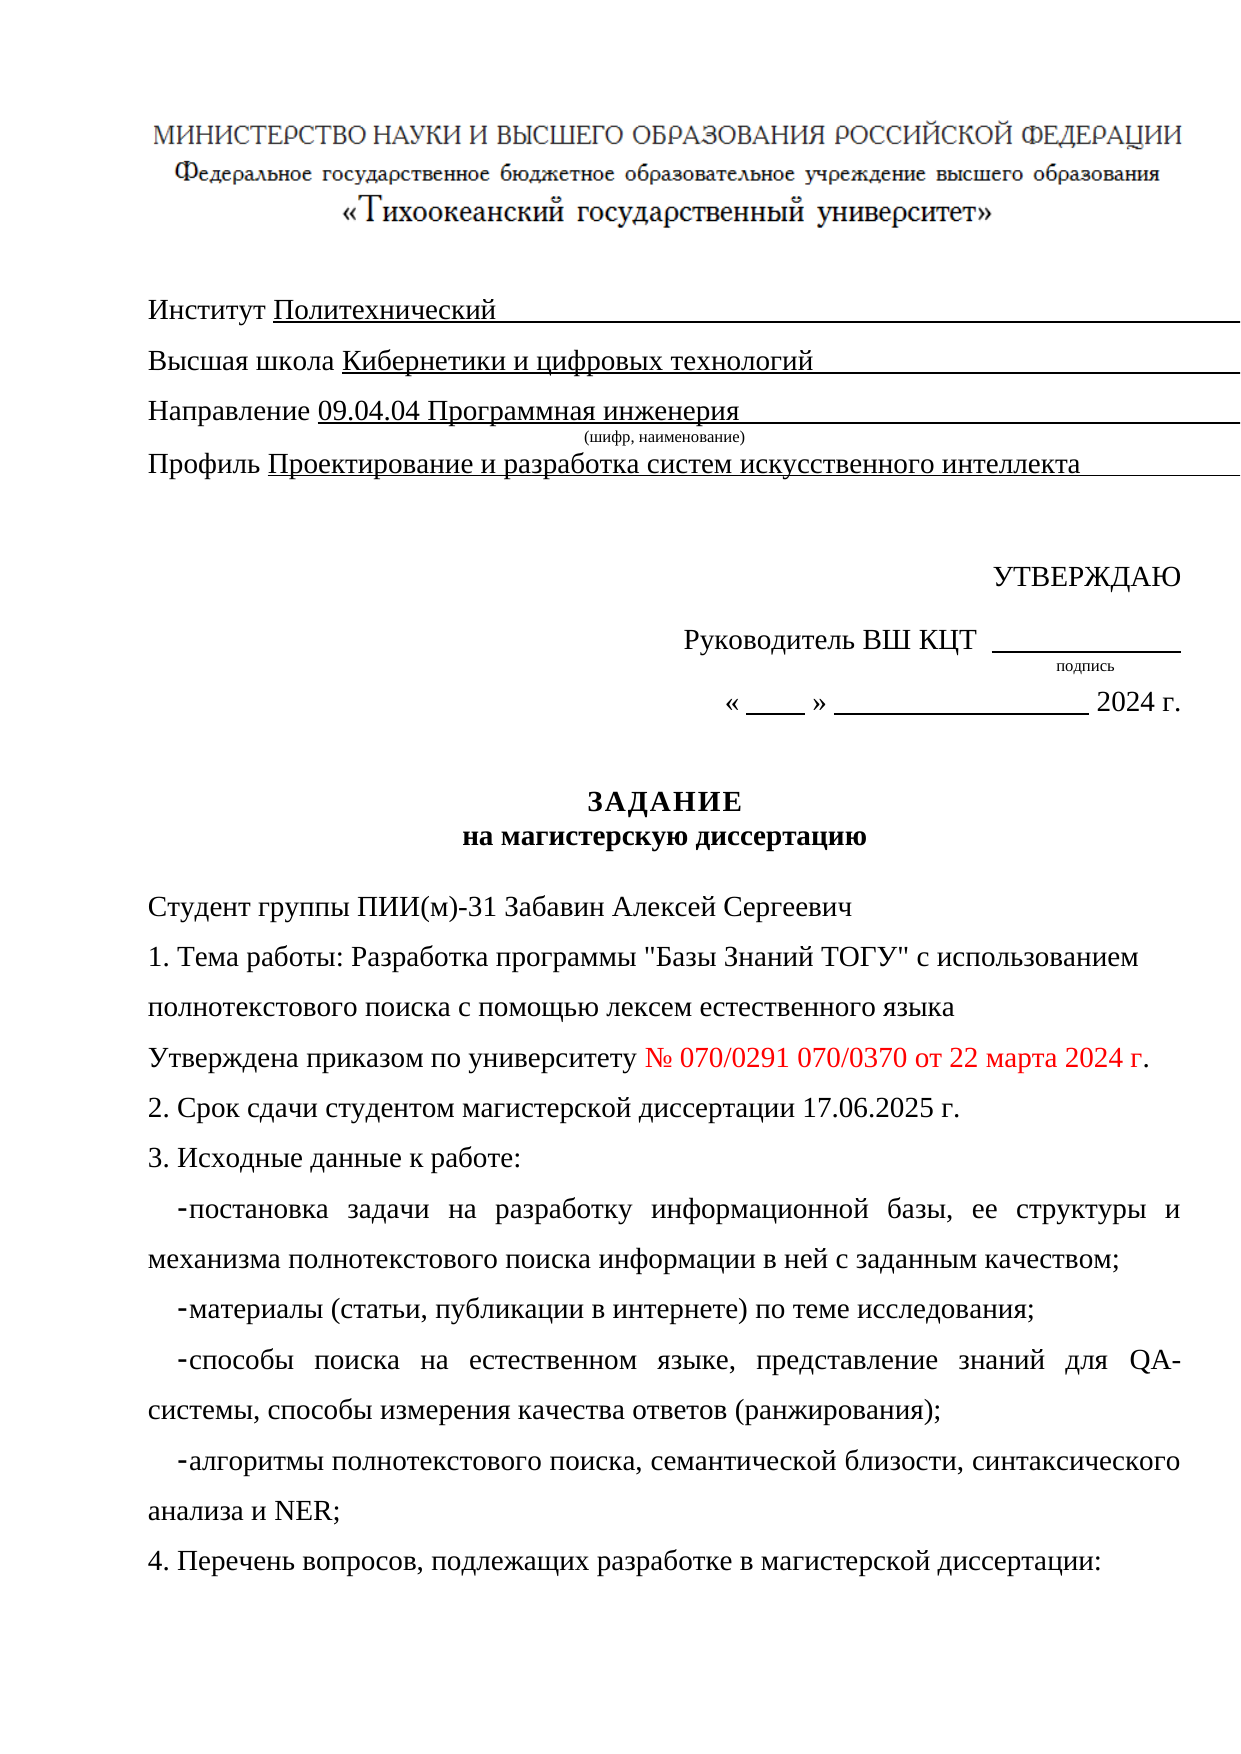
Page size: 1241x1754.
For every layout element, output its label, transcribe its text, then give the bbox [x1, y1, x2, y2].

text (шифр, наименование) [148, 427, 1181, 446]
text ЗАДАНИЕ [148, 784, 1181, 818]
text Руководитель ВШ КЦТ [148, 622, 1181, 655]
list способы поиска на естественном языке, представление знаний для QA-системы, способы измерения качества ответов (ранжирования); [148, 1342, 1181, 1426]
text 1. Тема работы: Разработка программы "Базы Знаний ТОГУ" с использованием полнотекстового поиска с помощью лексем естественного языка [148, 939, 1181, 1023]
text Студент группы ПИИ(м)-31 Забавин Алексей Сергеевич [148, 889, 1181, 922]
text на магистерскую диссертацию [148, 818, 1181, 851]
text Институт Политехнический [148, 292, 1181, 326]
text « » 2024 г. [148, 684, 1181, 718]
text 3. Исходные данные к работе: [148, 1141, 1181, 1174]
text 2. Срок сдачи студентом магистерской диссертации 17.06.2025 г. [148, 1090, 1181, 1124]
list постановка задачи на разработку информационной базы, ее структуры и механизма полнотекстового поиска информации в ней с заданным качеством; [148, 1191, 1181, 1275]
text Профиль Проектирование и разработка систем искусственного интеллекта [148, 446, 1181, 479]
text 4. Перечень вопросов, подлежащих разработке в магистерской диссертации: [148, 1543, 1181, 1577]
list материалы (статьи, публикации в интернете) по теме исследования; [148, 1292, 1181, 1325]
text Утверждена приказом по университету № 070/0291 070/0370 от 22 марта 2024 г. [148, 1040, 1181, 1073]
text УТВЕРЖДАЮ [148, 559, 1181, 592]
text подпись [148, 655, 1181, 674]
text Направление 09.04.04 Программная инженерия [148, 393, 1181, 427]
list алгоритмы полнотекстового поиска, семантической близости, синтаксического анализа и NER; [148, 1443, 1181, 1527]
text Высшая школа Кибернетики и цифровых технологий [148, 343, 1181, 376]
